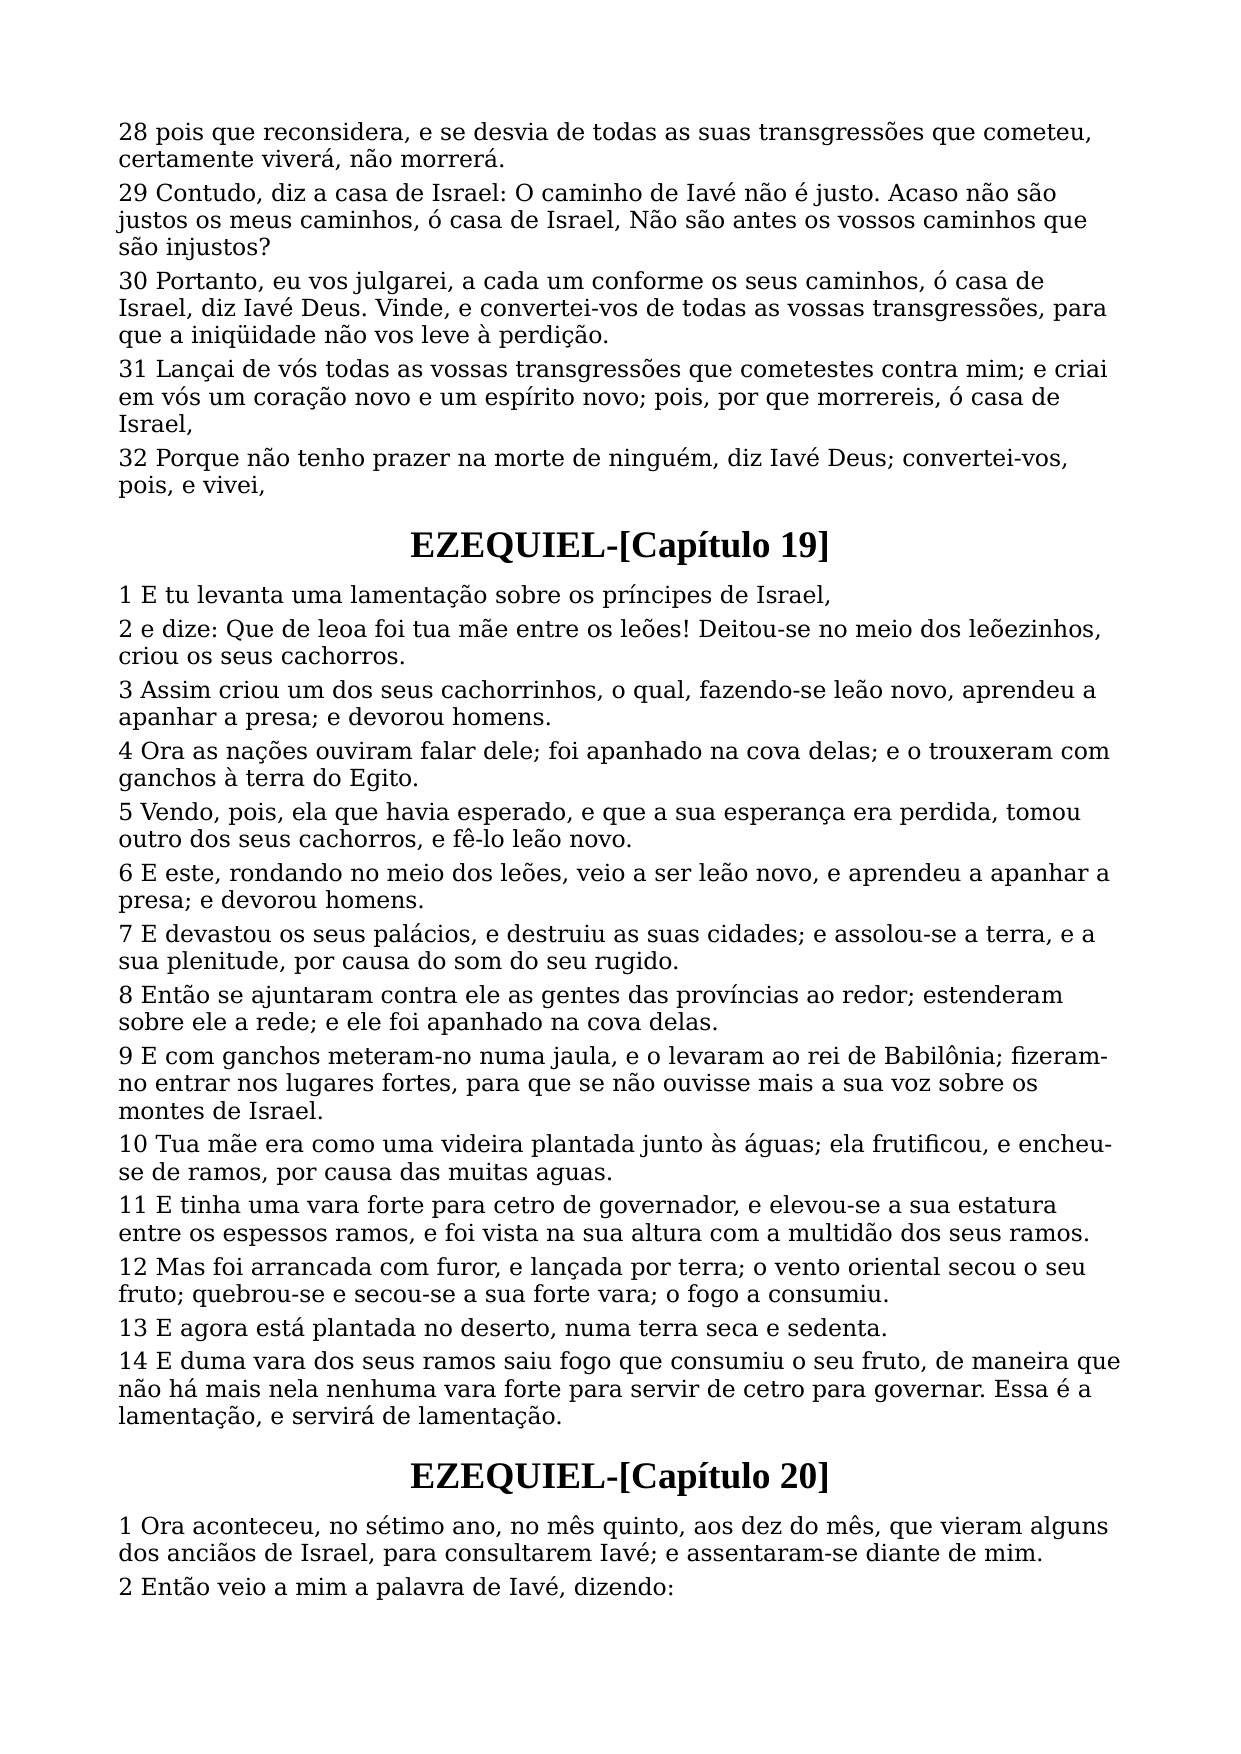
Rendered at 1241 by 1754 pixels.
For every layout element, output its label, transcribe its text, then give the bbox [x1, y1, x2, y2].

text 3 Assim criou um dos seus cachorrinhos, o qual, fazendo-se leão novo, aprendeu a apanhar a presa; e devorou homens. [118, 676, 1122, 731]
text 5 Vendo, pois, ela que havia esperado, e que a sua esperança era perdida, tomou outro dos seus cachorros, e fê-lo leão novo. [118, 798, 1122, 853]
text 13 E agora está plantada no deserto, numa terra seca e sedenta. [118, 1314, 1122, 1341]
text 6 E este, rondando no meio dos leões, veio a ser leão novo, e aprendeu a apanhar a presa; e devorou homens. [118, 859, 1122, 914]
text 7 E devastou os seus palácios, e destruiu as suas cidades; e assolou-se a terra, e a sua plenitude, por causa do som do seu rugido. [118, 921, 1122, 975]
text 14 E duma vara dos seus ramos saiu fogo que consumiu o seu fruto, de maneira que não há mais nela nenhuma vara forte para servir de cetro para governar. Essa é a lamentação, e servirá de lamentação. [118, 1348, 1122, 1430]
text 8 Então se ajuntaram contra ele as gentes das províncias ao redor; estenderam sobre ele a rede; e ele foi apanhado na cova delas. [118, 982, 1122, 1036]
subtitle EZEQUIEL-[Capítulo 20] [118, 1454, 1122, 1497]
text 32 Porque não tenho prazer na morte de ninguém, diz Iavé Deus; convertei-vos, pois, e vivei, [118, 444, 1122, 499]
text 4 Ora as nações ouviram falar dele; foi apanhado na cova delas; e o trouxeram com ganchos à terra do Egito. [118, 737, 1122, 792]
text 31 Lançai de vós todas as vossas transgressões que cometestes contra mim; e criai em vós um coração novo e um espírito novo; pois, por que morrereis, ó casa de Israel, [118, 356, 1122, 438]
subtitle EZEQUIEL-[Capítulo 19] [118, 523, 1122, 566]
text 2 Então veio a mim a palavra de Iavé, dizendo: [118, 1574, 1122, 1601]
text 12 Mas foi arrancada com furor, e lançada por terra; o vento oriental secou o seu fruto; quebrou-se e secou-se a sua forte vara; o fogo a consumiu. [118, 1253, 1122, 1308]
text 1 E tu levanta uma lamentação sobre os príncipes de Israel, [118, 582, 1122, 609]
text 11 E tinha uma vara forte para cetro de governador, e elevou-se a sua estatura entre os espessos ramos, e foi vista na sua altura com a multidão dos seus ramos. [118, 1192, 1122, 1247]
text 2 e dize: Que de leoa foi tua mãe entre os leões! Deitou-se no meio dos leõezinhos, criou os seus cachorros. [118, 615, 1122, 670]
text 1 Ora aconteceu, no sétimo ano, no mês quinto, aos dez do mês, que vieram alguns dos anciãos de Israel, para consultarem Iavé; e assentaram-se diante de mim. [118, 1513, 1122, 1567]
text 28 pois que reconsidera, e se desvia de todas as suas transgressões que cometeu, certamente viverá, não morrerá. [118, 118, 1122, 173]
text 9 E com ganchos meteram-no numa jaula, e o levaram ao rei de Babilônia; fizeram-no entrar nos lugares fortes, para que se não ouvisse mais a sua voz sobre os montes de Israel. [118, 1043, 1122, 1124]
text 10 Tua mãe era como uma videira plantada junto às águas; ela frutificou, e encheu-se de ramos, por causa das muitas aguas. [118, 1131, 1122, 1186]
text 29 Contudo, diz a casa de Israel: O caminho de Iavé não é justo. Acaso não são justos os meus caminhos, ó casa de Israel, Não são antes os vossos caminhos que são injustos? [118, 179, 1122, 261]
text 30 Portanto, eu vos julgarei, a cada um conforme os seus caminhos, ó casa de Israel, diz Iavé Deus. Vinde, e convertei-vos de todas as vossas transgressões, para que a iniqüidade não vos leve à perdição. [118, 267, 1122, 349]
